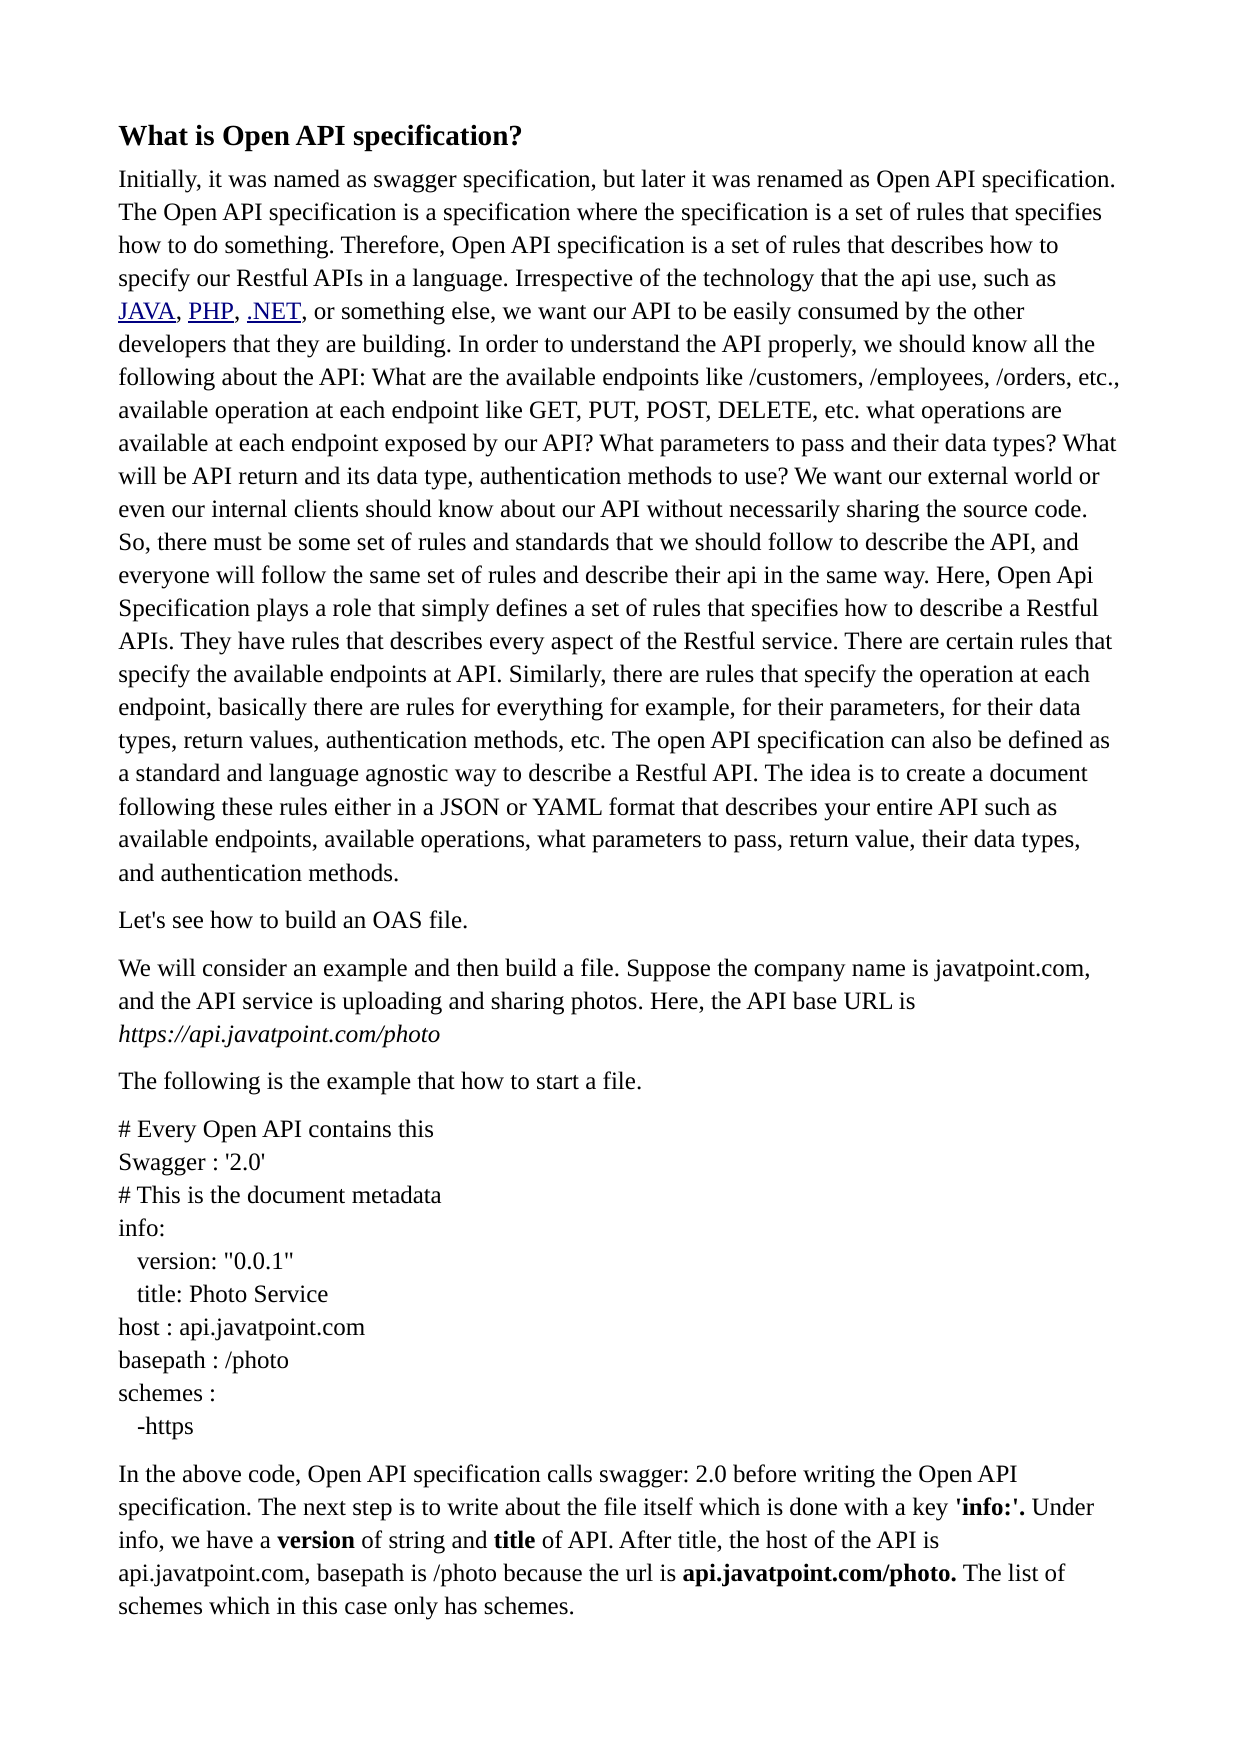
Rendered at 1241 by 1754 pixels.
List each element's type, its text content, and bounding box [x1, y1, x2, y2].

text Initially, it was named as swagger specification, but later it was renamed as Open API specification. The Open API specification is a specification where the specification is a set of rules that specifies how to do something. Therefore, Open API specification is a set of rules that describes how to specify our Restful APIs in a language. Irrespective of the technology that the api use, such as JAVA, PHP, .NET, or something else, we want our API to be easily consumed by the other developers that they are building. In order to understand the API properly, we should know all the following about the API: What are the available endpoints like /customers, /employees, /orders, etc., available operation at each endpoint like GET, PUT, POST, DELETE, etc. what operations are available at each endpoint exposed by our API? What parameters to pass and their data types? What will be API return and its data type, authentication methods to use? We want our external world or even our internal clients should know about our API without necessarily sharing the source code. So, there must be some set of rules and standards that we should follow to describe the API, and everyone will follow the same set of rules and describe their api in the same way. Here, Open Api Specification plays a role that simply defines a set of rules that specifies how to describe a Restful APIs. They have rules that describes every aspect of the Restful service. There are certain rules that specify the available endpoints at API. Similarly, there are rules that specify the operation at each endpoint, basically there are rules for everything for example, for their parameters, for their data types, return values, authentication methods, etc. The open API specification can also be defined as a standard and language agnostic way to describe a Restful API. The idea is to create a document following these rules either in a JSON or YAML format that describes your entire API such as available endpoints, available operations, what parameters to pass, return value, their data types, and authentication methods. [118, 164, 1122, 886]
text The following is the example that how to start a file. [118, 1066, 1122, 1095]
text version: "0.0.1" [118, 1246, 1122, 1275]
text title: Photo Service [118, 1279, 1122, 1308]
text We will consider an example and then build a file. Suppose the company name is javatpoint.com, and the API service is uploading and sharing photos. Here, the API base URL is https://api.javatpoint.com/photo [118, 953, 1122, 1048]
text info: [118, 1213, 1122, 1242]
text -https [118, 1411, 1122, 1440]
text In the above code, Open API specification calls swagger: 2.0 before writing the Open API specification. The next step is to write about the file itself which is done with a key 'info:'. Under info, we have a version of string and title of API. After title, the host of the API is api.javatpoint.com, basepath is /photo because the url is api.javatpoint.com/photo. The list of schemes which in this case only has schemes. [118, 1459, 1122, 1620]
text Let's see how to build an OAS file. [118, 905, 1122, 934]
text # Every Open API contains this [118, 1114, 1122, 1143]
text schemes : [118, 1378, 1122, 1407]
text # This is the document metadata [118, 1180, 1122, 1209]
text Swagger : '2.0' [118, 1147, 1122, 1176]
subtitle What is Open API specification? [118, 118, 1122, 152]
text host : api.javatpoint.com [118, 1312, 1122, 1341]
text basepath : /photo [118, 1345, 1122, 1374]
